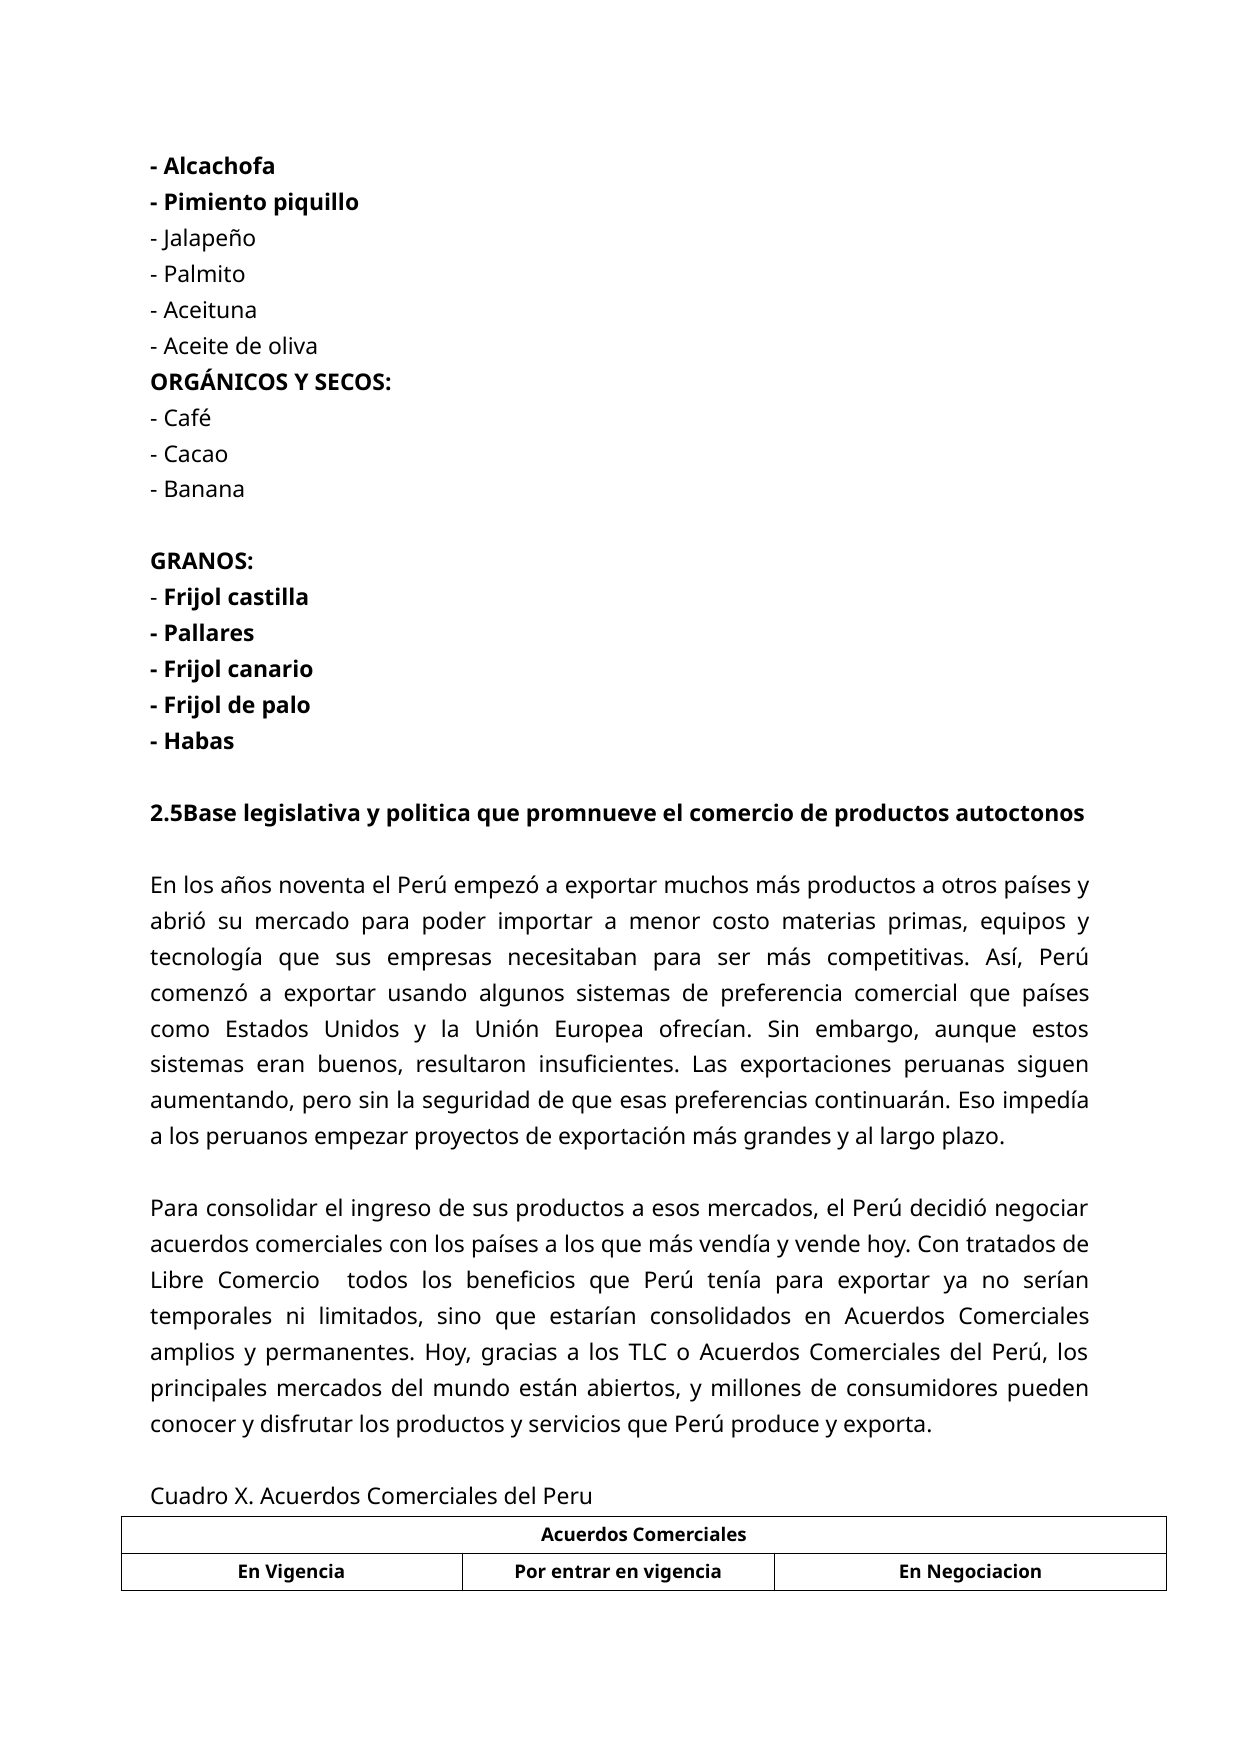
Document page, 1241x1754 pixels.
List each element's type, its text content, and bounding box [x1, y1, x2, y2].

text - Aceite de oliva [150, 330, 1090, 361]
table_header Acuerdos Comerciales [122, 1517, 1166, 1553]
table_cell En Negociacion [775, 1554, 1166, 1590]
text - Habas [150, 725, 1090, 756]
text - Aceituna [150, 294, 1090, 325]
text En los años noventa el Perú empezó a exportar muchos más productos a otros países y abrió su mercado para poder importar a menor costo materias primas, equipos y tecnología que sus empresas necesitaban para ser más competitivas. Así, Perú comenzó a exportar usando algunos sistemas de preferencia comercial que países como Estados Unidos y la Unión Europea ofrecían. Sin embargo, aunque estos sistemas eran buenos, resultaron insuficientes. Las exportaciones peruanas siguen aumentando, pero sin la seguridad de que esas preferencias continuarán. Eso impedía a los peruanos empezar proyectos de exportación más grandes y al largo plazo. [150, 869, 1090, 1152]
text - Pimiento piquillo [150, 186, 1090, 217]
text - Frijol de palo [150, 689, 1090, 720]
text Cuadro X. Acuerdos Comerciales del Peru [150, 1480, 1090, 1511]
text - Pallares [150, 617, 1090, 648]
text - Alcachofa [150, 150, 1090, 181]
text - Cacao [150, 437, 1090, 469]
text - Café [150, 402, 1090, 433]
text GRANOS: [150, 545, 1090, 577]
text ORGÁNICOS Y SECOS: [150, 366, 1090, 397]
table_cell Por entrar en vigencia [463, 1554, 774, 1590]
text - Banana [150, 473, 1090, 505]
text Para consolidar el ingreso de sus productos a esos mercados, el Perú decidió negociar acuerdos comerciales con los países a los que más vendía y vende hoy. Con tratados de Libre Comercio todos los beneficios que Perú tenía para exportar ya no serían temporales ni limitados, sino que estarían consolidados en Acuerdos Comerciales amplios y permanentes. Hoy, gracias a los TLC o Acuerdos Comerciales del Perú, los principales mercados del mundo están abiertos, y millones de consumidores pueden conocer y disfrutar los productos y servicios que Perú produce y exporta. [150, 1192, 1090, 1439]
table_cell En Vigencia [122, 1554, 462, 1590]
text - Frijol castilla [150, 581, 1090, 612]
text - Frijol canario [150, 653, 1090, 684]
text - Palmito [150, 258, 1090, 289]
text - Jalapeño [150, 222, 1090, 253]
list 2.5Base legislativa y politica que promnueve el comercio de productos autoctonos [150, 797, 1090, 828]
